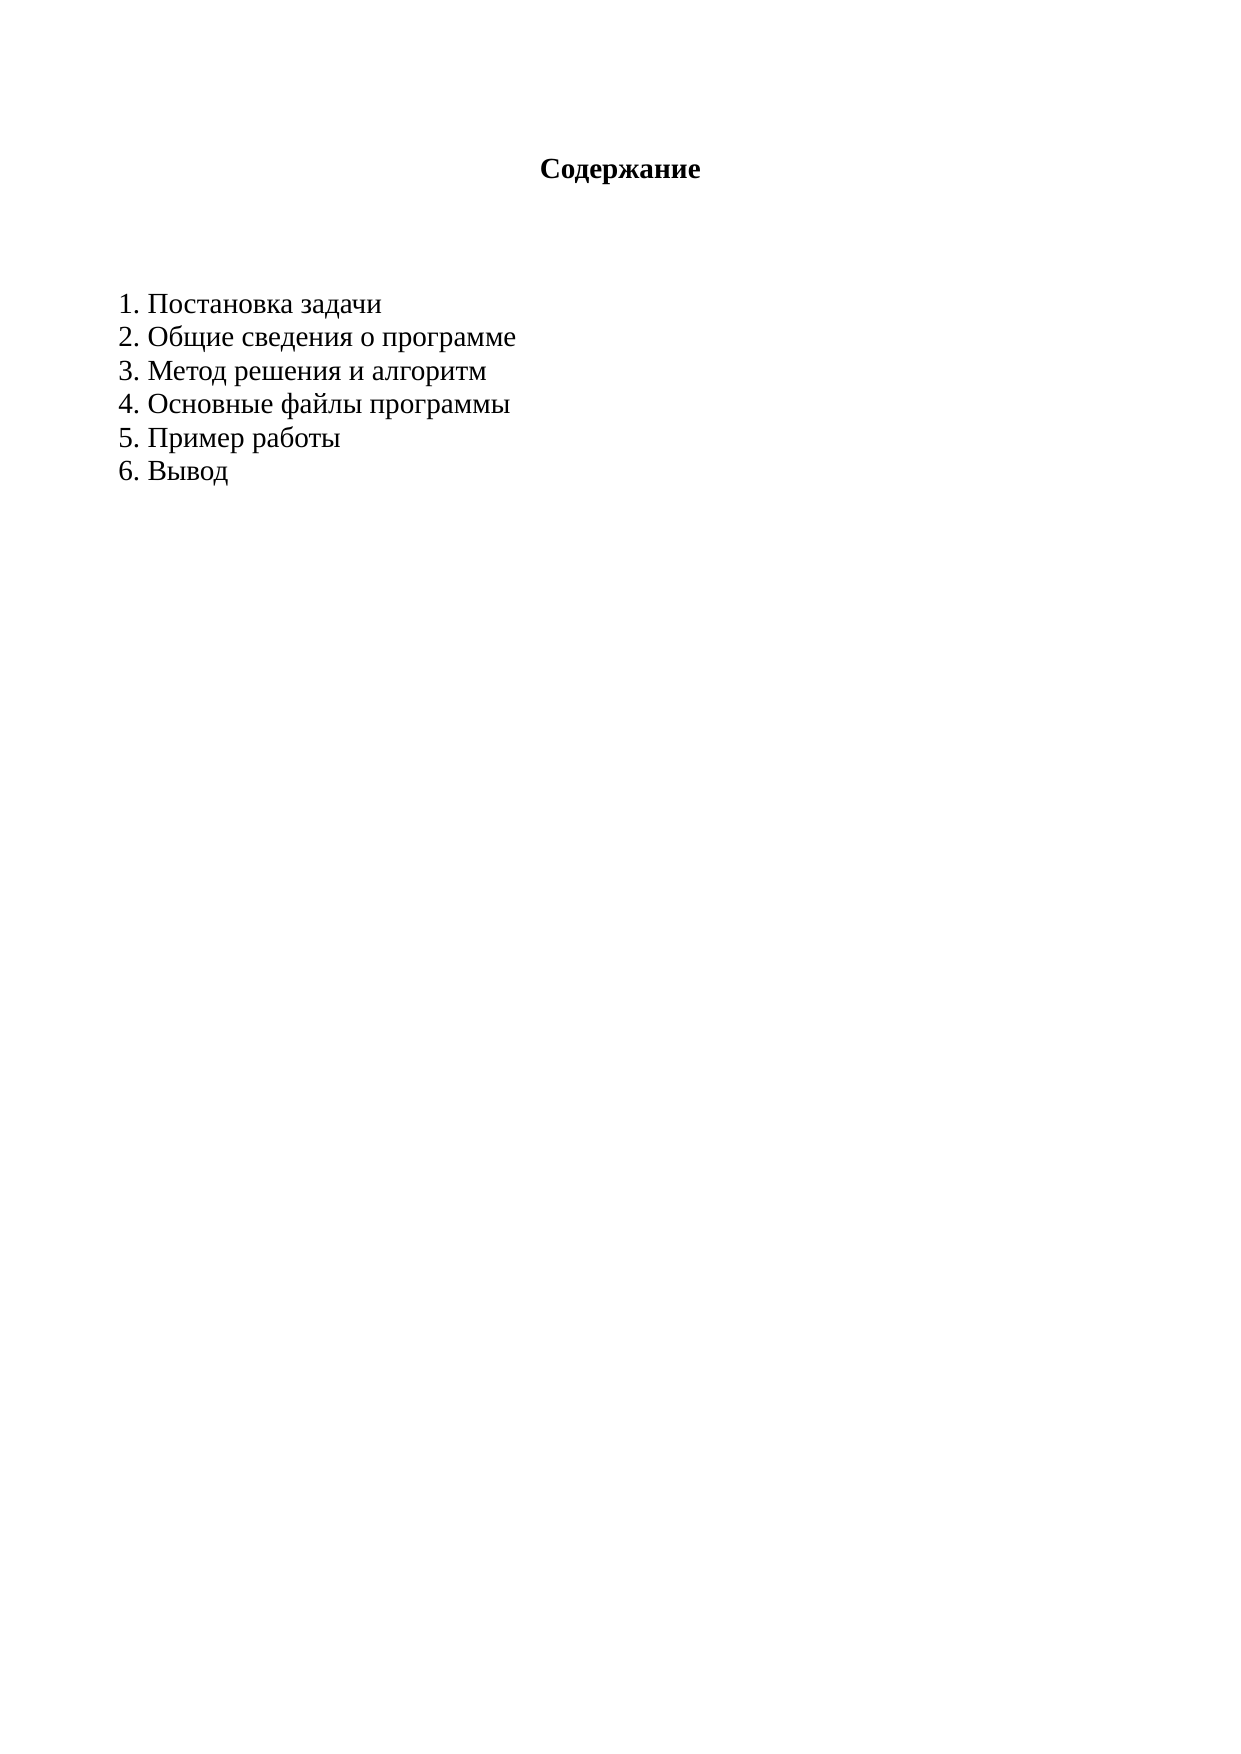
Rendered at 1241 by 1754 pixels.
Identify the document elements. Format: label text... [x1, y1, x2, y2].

text 4. Основные файлы программы [118, 386, 1122, 420]
text 6. Вывод [118, 453, 1122, 487]
text Содержание [118, 152, 1122, 185]
text 5. Пример работы [118, 420, 1122, 453]
text 3. Метод решения и алгоритм [118, 353, 1122, 386]
text 1. Постановка задачи [118, 286, 1122, 319]
text 2. Общие сведения о программе [118, 319, 1122, 353]
